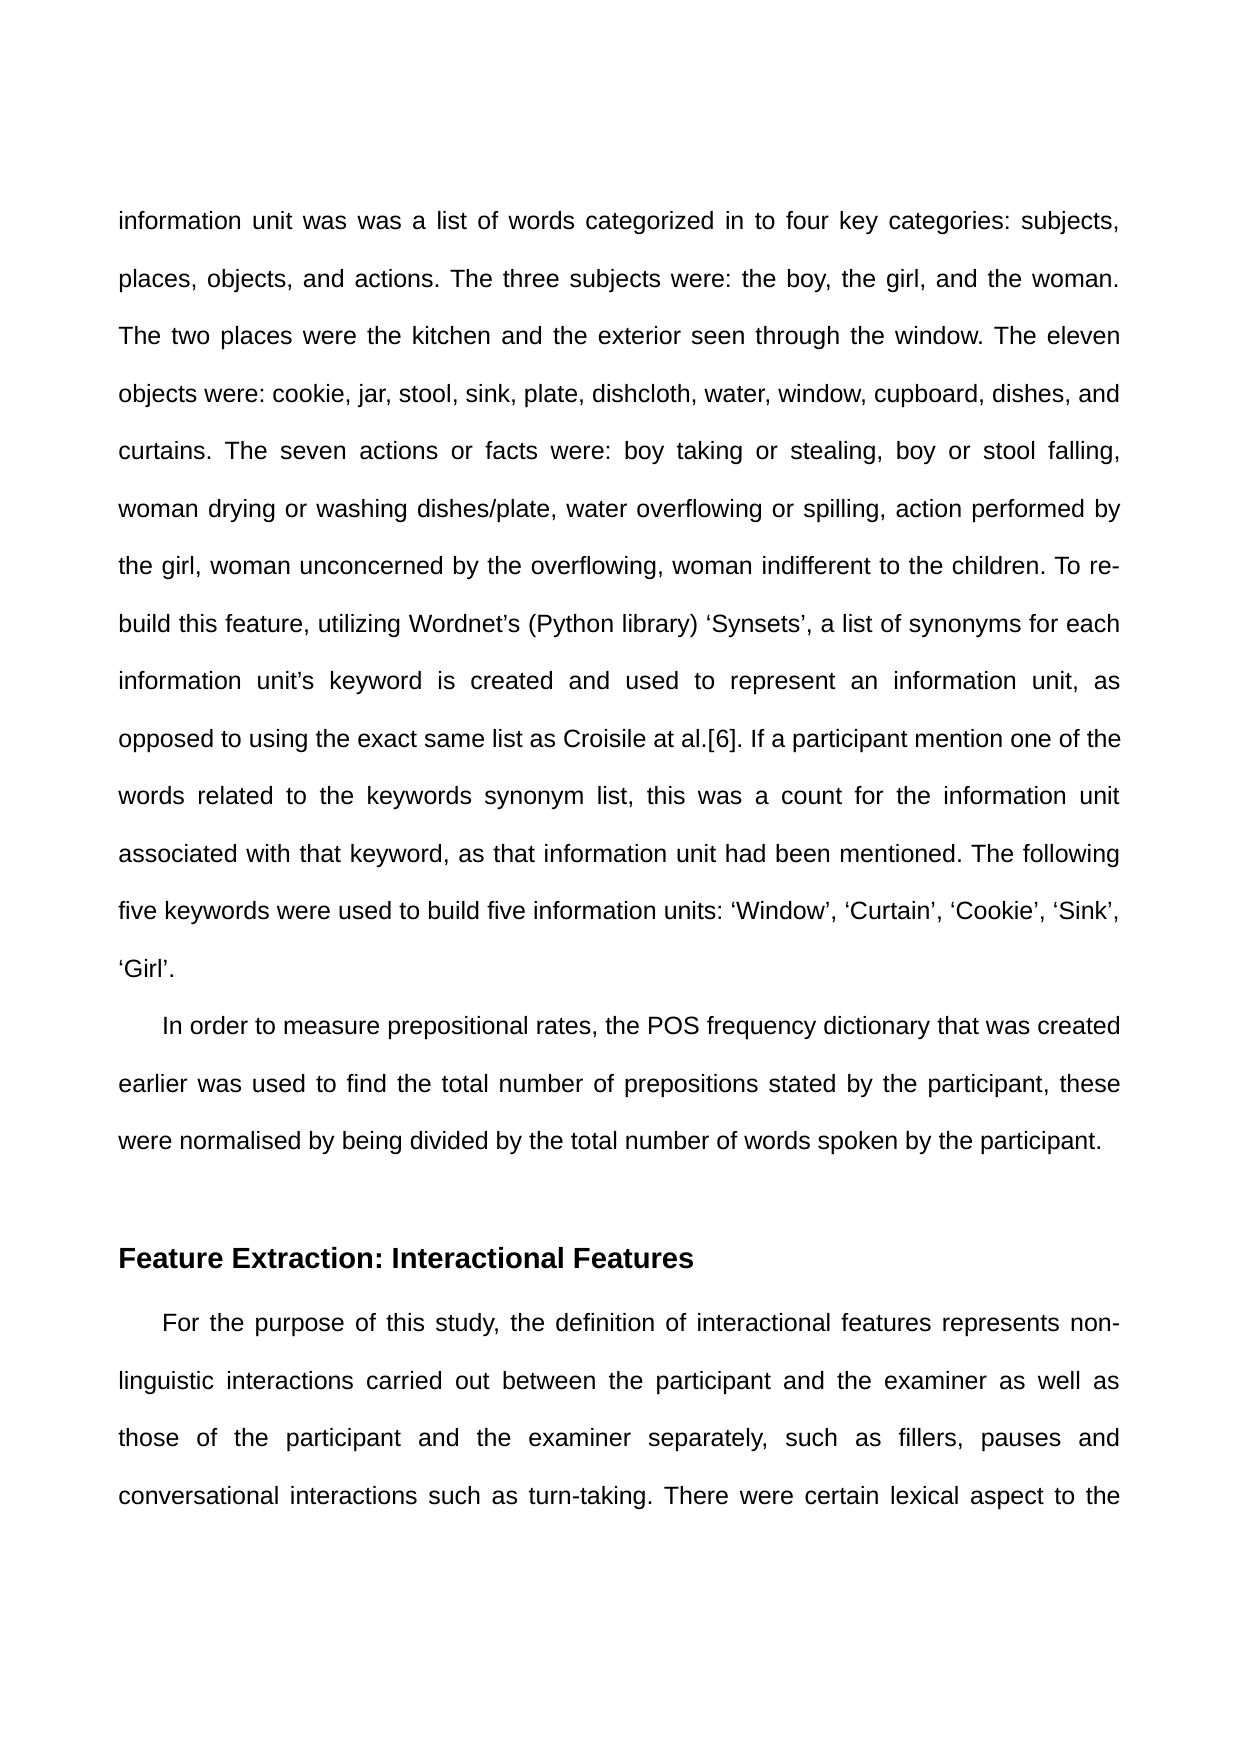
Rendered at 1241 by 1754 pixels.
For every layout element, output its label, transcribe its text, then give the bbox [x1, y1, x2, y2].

text Feature Extraction: Interactional Features [118, 1241, 1122, 1275]
text information unit was was a list of words categorized in to four key categories: subjects, places, objects, and actions. The three subjects were: the boy, the girl, and the woman. The two places were the kitchen and the exterior seen through the window. The eleven objects were: cookie, jar, stool, sink, plate, dishcloth, water, window, cupboard, dishes, and curtains. The seven actions or facts were: boy taking or stealing, boy or stool falling, woman drying or washing dishes/plate, water overflowing or spilling, action performed by the girl, woman unconcerned by the overflowing, woman indifferent to the children. To re-build this feature, utilizing Wordnet’s (Python library) ‘Synsets’, a list of synonyms for each information unit’s keyword is created and used to represent an information unit, as opposed to using the exact same list as Croisile at al.[6]. If a participant mention one of the words related to the keywords synonym list, this was a count for the information unit associated with that keyword, as that information unit had been mentioned. The following five keywords were used to build five information units: ‘Window’, ‘Curtain’, ‘Cookie’, ‘Sink’, ‘Girl’. [118, 206, 1122, 982]
text For the purpose of this study, the definition of interactional features represents non-linguistic interactions carried out between the participant and the examiner as well as those of the participant and the examiner separately, such as fillers, pauses and conversational interactions such as turn-taking. There were certain lexical aspect to the [118, 1308, 1122, 1509]
text In order to measure prepositional rates, the POS frequency dictionary that was created earlier was used to find the total number of prepositions stated by the participant, these were normalised by being divided by the total number of words spoken by the participant. [118, 1011, 1122, 1155]
